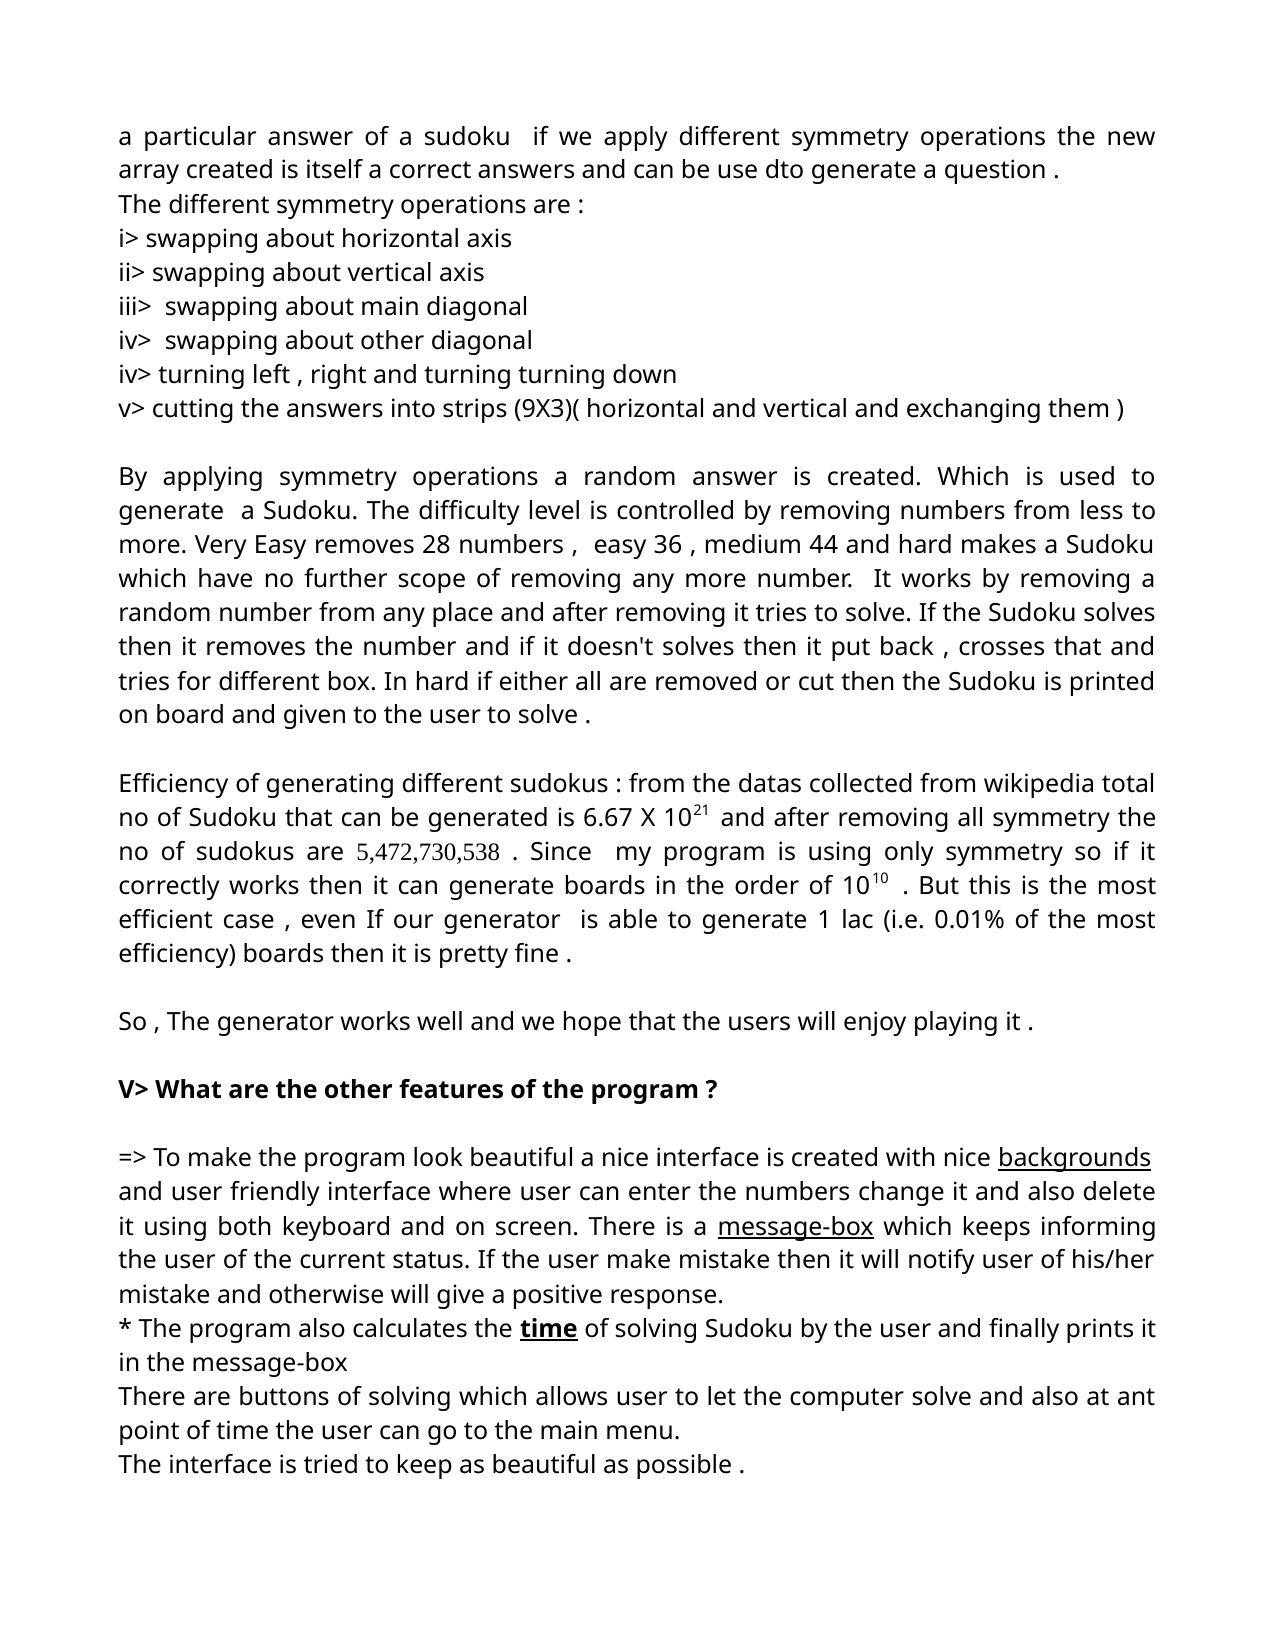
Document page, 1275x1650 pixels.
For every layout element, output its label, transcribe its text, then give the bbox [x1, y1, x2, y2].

text and user friendly interface where user can enter the numbers change it and also delete it using both keyboard and on screen. There is a message-box which keeps informing the user of the current status. If the user make mistake then it will notify user of his/her mistake and otherwise will give a positive response. [118, 1174, 1157, 1310]
text i> swapping about horizontal axis [118, 220, 1157, 254]
text => To make the program look beautiful a nice interface is created with nice backgrounds [118, 1140, 1157, 1174]
text v> cutting the answers into strips (9X3)( horizontal and vertical and exchanging them ) [118, 391, 1157, 425]
text So , The generator works well and we hope that the users will enjoy playing it . [118, 1004, 1157, 1038]
text a particular answer of a sudoku if we apply different symmetry operations the new array created is itself a correct answers and can be use dto generate a question . [118, 118, 1157, 186]
text By applying symmetry operations a random answer is created. Which is used to generate a Sudoku. The difficulty level is controlled by removing numbers from less to more. Very Easy removes 28 numbers , easy 36 , medium 44 and hard makes a Sudoku which have no further scope of removing any more number. It works by removing a random number from any place and after removing it tries to solve. If the Sudoku solves then it removes the number and if it doesn't solves then it put back , crosses that and tries for different box. In hard if either all are removed or cut then the Sudoku is printed on board and given to the user to solve . [118, 459, 1157, 731]
text iii> swapping about main diagonal [118, 288, 1157, 322]
text iv> swapping about other diagonal [118, 322, 1157, 357]
text ii> swapping about vertical axis [118, 254, 1157, 288]
text * The program also calculates the time of solving Sudoku by the user and finally prints it in the message-box [118, 1310, 1157, 1378]
text V> What are the other features of the program ? [118, 1072, 1157, 1106]
text There are buttons of solving which allows user to let the computer solve and also at ant point of time the user can go to the main menu. [118, 1378, 1157, 1447]
text The different symmetry operations are : [118, 186, 1157, 220]
text Efficiency of generating different sudokus : from the datas collected from wikipedia total no of Sudoku that can be generated is 6.67 X 1021 and after removing all symmetry the no of sudokus are 5,472,730,538 . Since my program is using only symmetry so if it correctly works then it can generate boards in the order of 1010 . But this is the most efficient case , even If our generator is able to generate 1 lac (i.e. 0.01% of the most efficiency) boards then it is pretty fine . [118, 765, 1157, 970]
text The interface is tried to keep as beautiful as possible . [118, 1447, 1157, 1481]
text iv> turning left , right and turning turning down [118, 357, 1157, 391]
